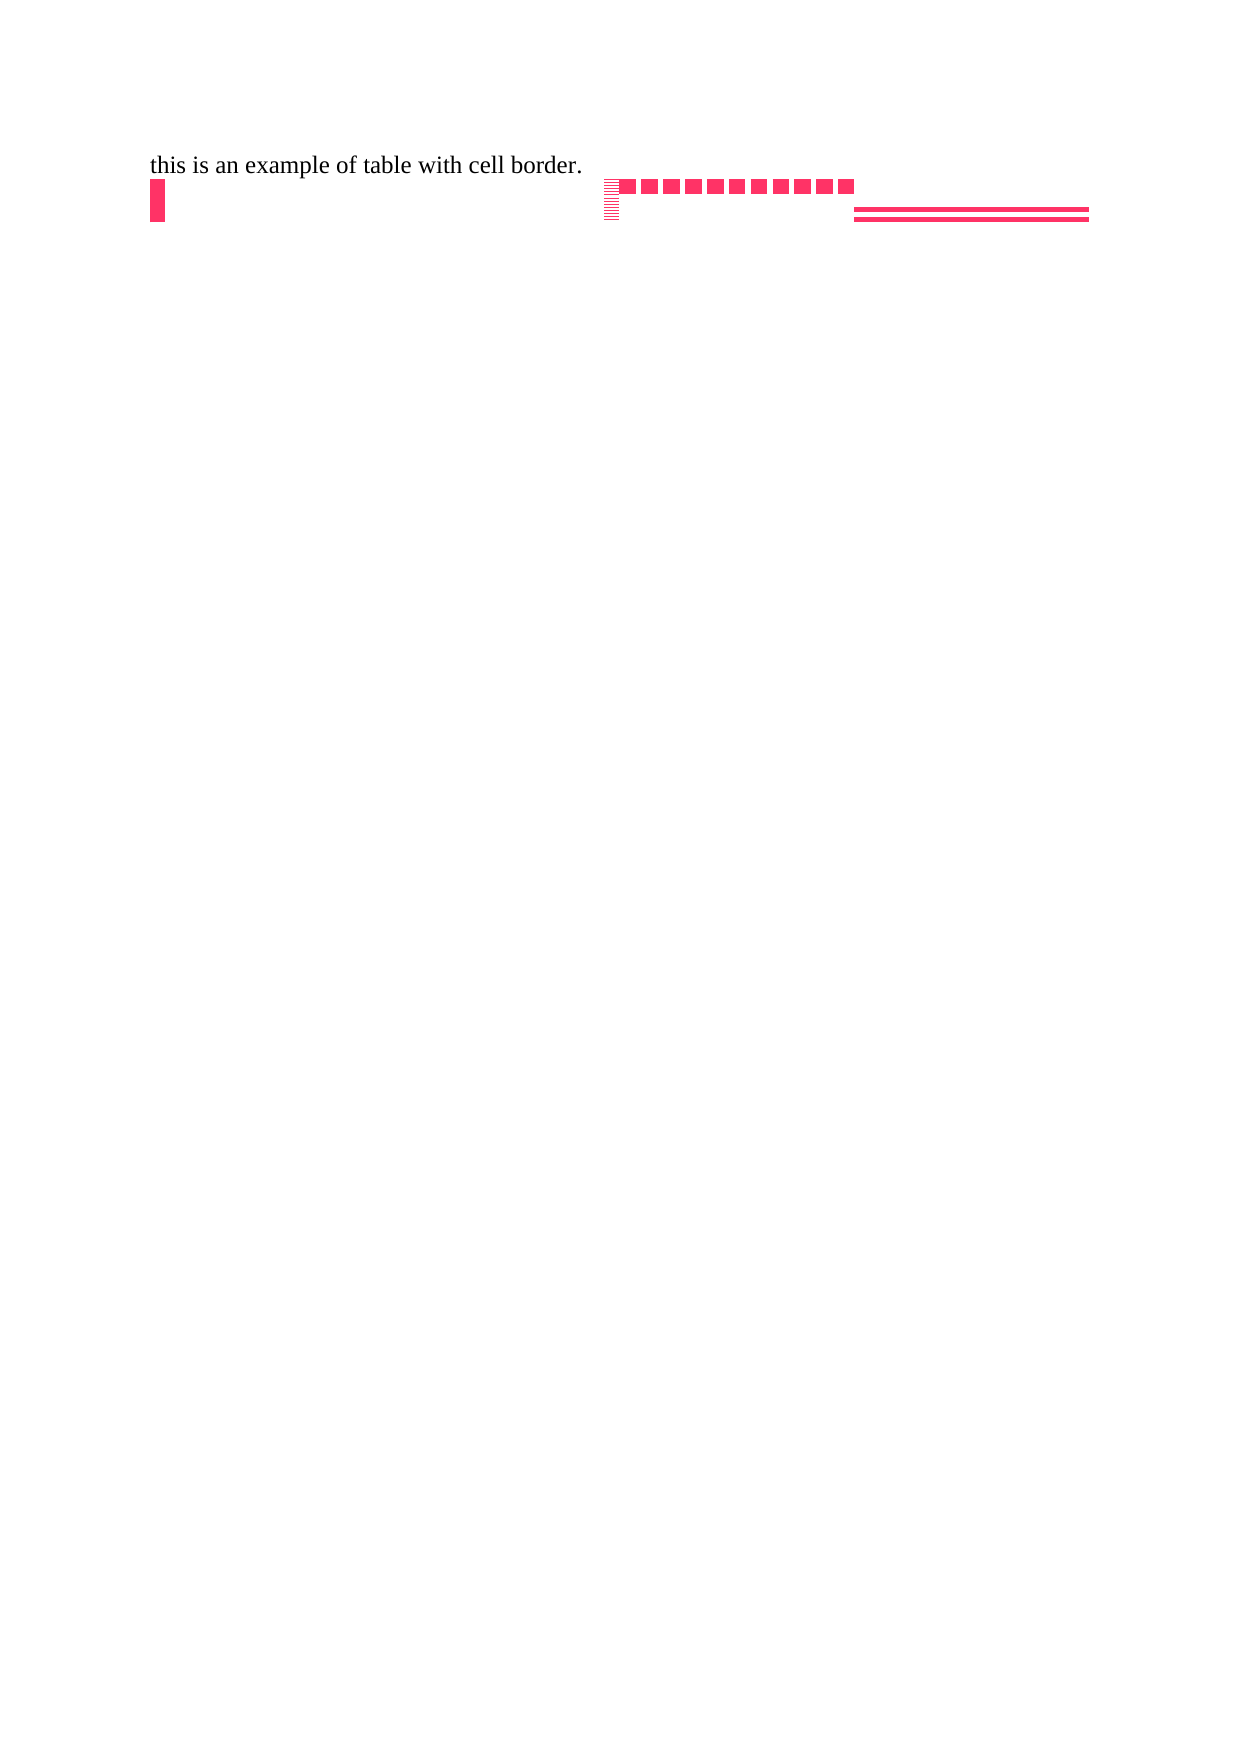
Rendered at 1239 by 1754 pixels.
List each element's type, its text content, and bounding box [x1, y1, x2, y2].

text this is an example of table with cell border. [150, 150, 1089, 179]
table_header [165, 179, 385, 222]
table_header [854, 212, 1089, 217]
table_header [619, 179, 854, 222]
table_header [854, 179, 1089, 207]
table_header [385, 179, 619, 222]
